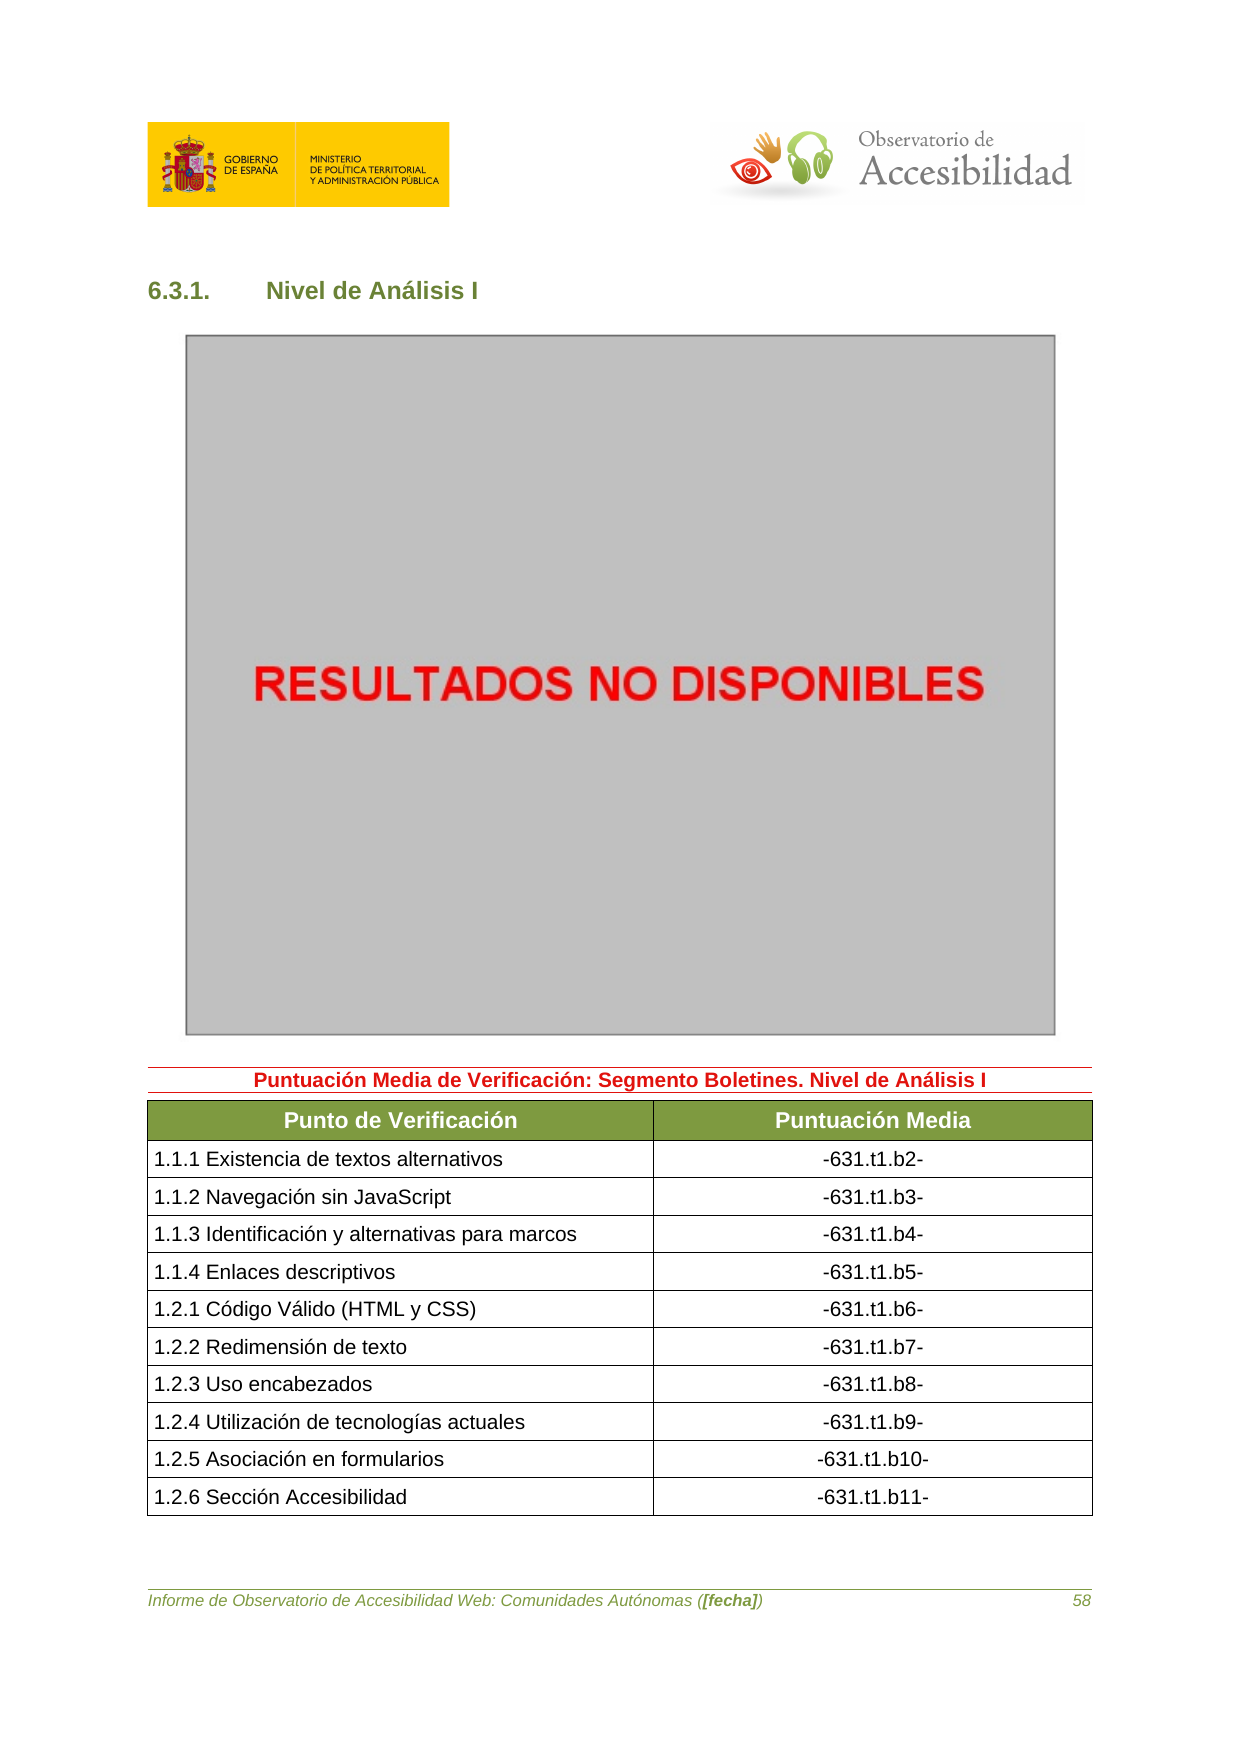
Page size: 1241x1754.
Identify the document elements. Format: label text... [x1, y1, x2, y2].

table_cell -631.t1.b8- [654, 1366, 1092, 1402]
table_header Puntuación Media [654, 1101, 1092, 1140]
table_cell 1.1.2 Navegación sin JavaScript [148, 1178, 653, 1215]
table_cell 1.2.1 Código Válido (HTML y CSS) [148, 1291, 653, 1327]
table_cell 1.2.5 Asociación en formularios [148, 1441, 653, 1477]
table_cell -631.t1.b4- [654, 1216, 1092, 1252]
table_cell -631.t1.b11- [654, 1478, 1092, 1515]
table_cell 1.1.3 Identificación y alternativas para marcos [148, 1216, 653, 1252]
table_cell 1.2.4 Utilización de tecnologías actuales [148, 1403, 653, 1440]
table_cell 1.2.6 Sección Accesibilidad [148, 1478, 653, 1515]
table_cell -631.t1.b5- [654, 1253, 1092, 1290]
text Puntuación Media de Verificación: Segmento Boletines. Nivel de Análisis I [148, 1068, 1092, 1092]
table_cell -631.t1.b2- [654, 1141, 1092, 1177]
list Nivel de Análisis I [148, 276, 1092, 304]
table_cell -631.t1.b6- [654, 1291, 1092, 1327]
table_cell 1.2.3 Uso encabezados [148, 1366, 653, 1402]
table_cell 1.1.1 Existencia de textos alternativos [148, 1141, 653, 1177]
table_cell -631.t1.b7- [654, 1328, 1092, 1365]
table_header Punto de Verificación [148, 1101, 653, 1140]
table_cell -631.t1.b9- [654, 1403, 1092, 1440]
table_cell 1.1.4 Enlaces descriptivos [148, 1253, 653, 1290]
table_cell 1.2.2 Redimensión de texto [148, 1328, 653, 1365]
table_cell -631.t1.b3- [654, 1178, 1092, 1215]
table_cell -631.t1.b10- [654, 1441, 1092, 1477]
